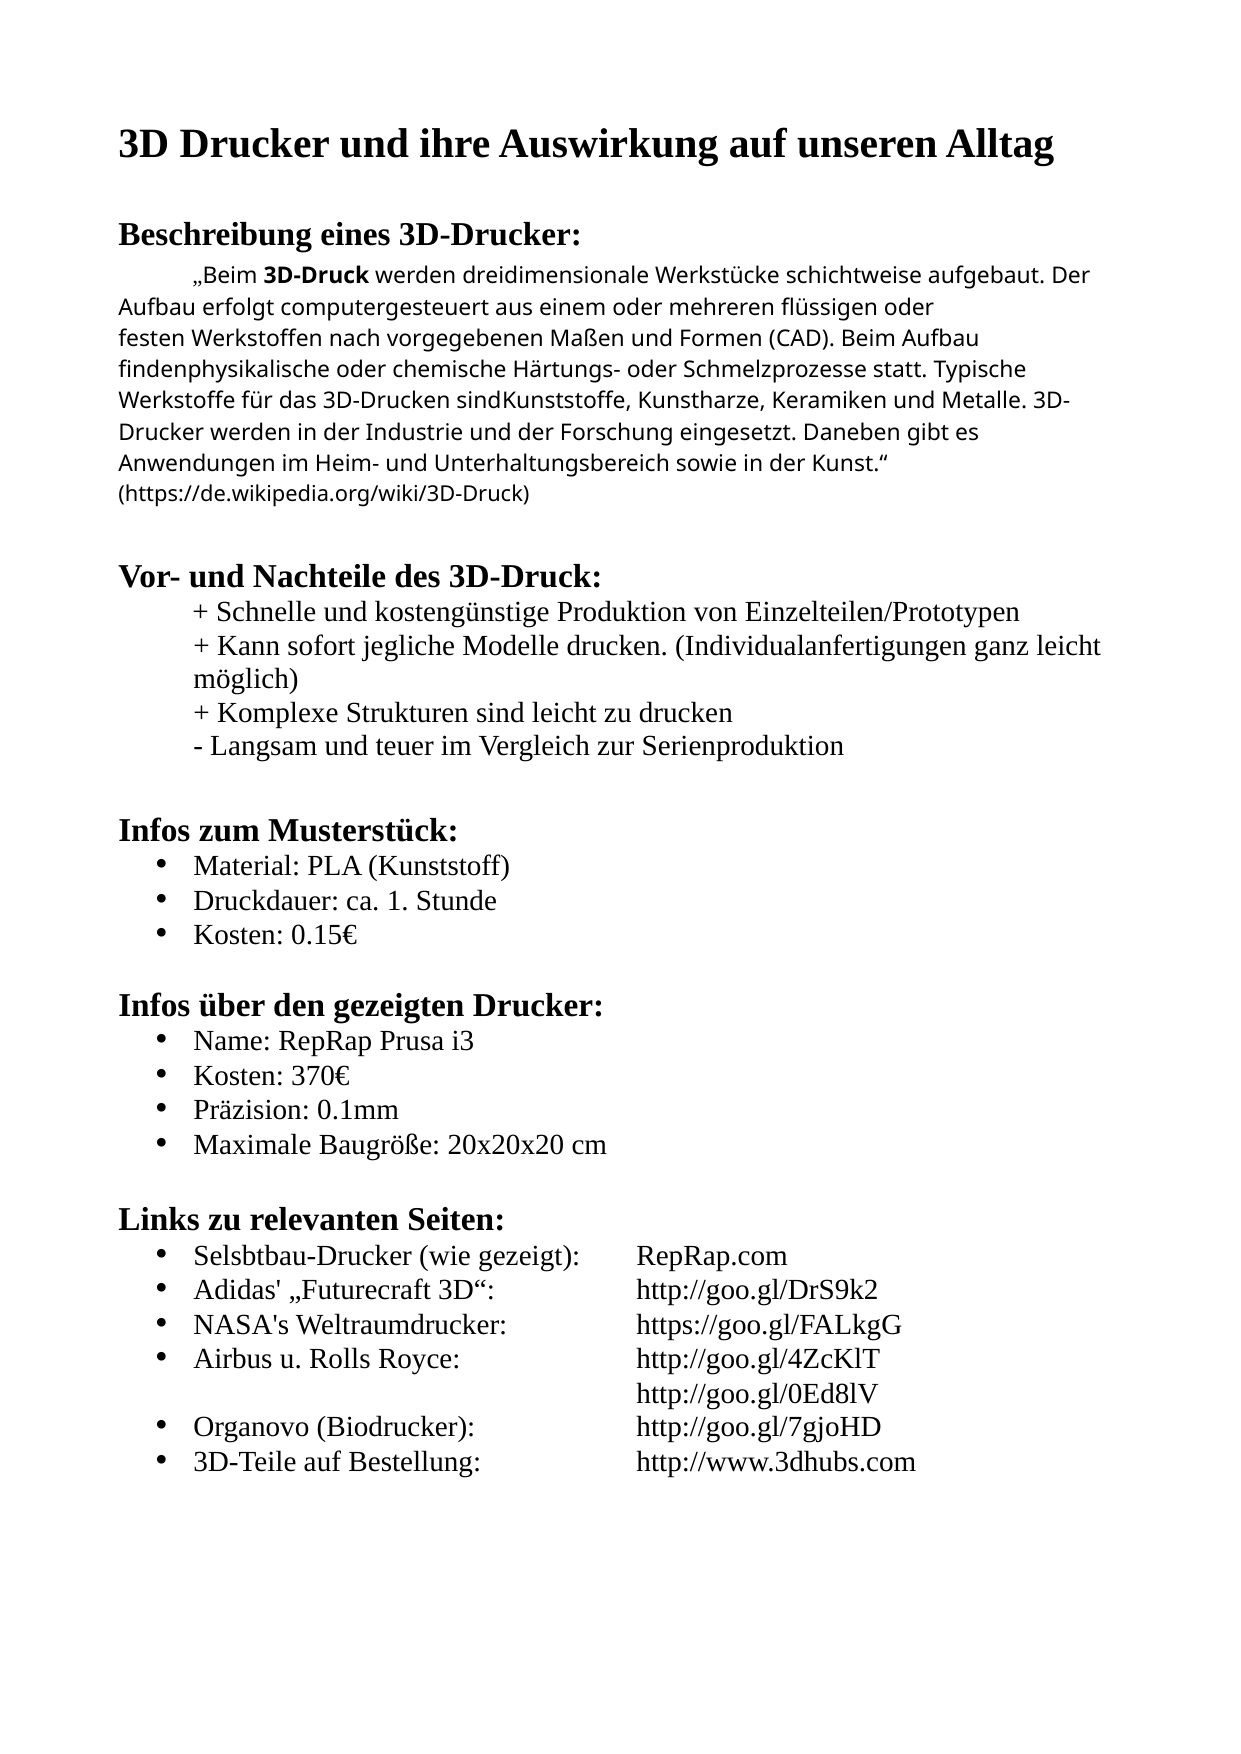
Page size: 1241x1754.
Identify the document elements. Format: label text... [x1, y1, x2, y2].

list Material: PLA (Kunststoff) [156, 848, 1122, 883]
list Selsbtbau-Drucker (wie gezeigt): RepRap.com [156, 1238, 1122, 1272]
list Name: RepRap Prusa i3 [156, 1023, 1122, 1058]
list + Kann sofort jegliche Modelle drucken. (Individualanfertigungen ganz leicht möglich) [156, 628, 1122, 695]
text Infos über den gezeigten Drucker: [118, 985, 1122, 1023]
list 3D-Teile auf Bestellung: http://www.3dhubs.com [156, 1444, 1122, 1478]
list NASA's Weltraumdrucker: https://goo.gl/FALkgG [156, 1307, 1122, 1341]
text + Schnelle und kostengünstige Produktion von Einzelteilen/Prototypen [118, 594, 1122, 628]
list Maximale Baugröße: 20x20x20 cm [156, 1127, 1122, 1161]
text Links zu relevanten Seiten: [118, 1200, 1122, 1238]
list Kosten: 370€ [156, 1058, 1122, 1092]
list Druckdauer: ca. 1. Stunde [156, 883, 1122, 917]
list + Komplexe Strukturen sind leicht zu drucken [156, 695, 1122, 728]
list Organovo (Biodrucker): http://goo.gl/7gjoHD [156, 1409, 1122, 1444]
list Präzision: 0.1mm [156, 1092, 1122, 1127]
text 3D Drucker und ihre Auswirkung auf unseren Alltag [118, 118, 1122, 166]
text Infos zum Musterstück: [118, 810, 1122, 848]
text „Beim 3D-Druck werden dreidimensionale Werkstücke schichtweise aufgebaut. Der Aufbau erfolgt computergesteuert aus einem oder mehreren flüssigen oder festen Werkstoffen nach vorgegebenen Maßen und Formen (CAD). Beim Aufbau findenphysikalische oder chemische Härtungs- oder Schmelzprozesse statt. Typische Werkstoffe für das 3D-Drucken sindKunststoffe, Kunstharze, Keramiken und Metalle. 3D-Drucker werden in der Industrie und der Forschung eingesetzt. Daneben gibt es Anwendungen im Heim- und Unterhaltungsbereich sowie in der Kunst.“ (https://de.wikipedia.org/wiki/3D-Druck) [118, 252, 1122, 508]
list - Langsam und teuer im Vergleich zur Serienproduktion [156, 728, 1122, 762]
list Kosten: 0.15€ [156, 917, 1122, 952]
list Adidas' „Futurecraft 3D“: http://goo.gl/DrS9k2 [156, 1272, 1122, 1307]
text Vor- und Nachteile des 3D-Druck: [118, 556, 1122, 594]
list Airbus u. Rolls Royce: http://goo.gl/4ZcKlT http://goo.gl/0Ed8lV [156, 1341, 1122, 1409]
text Beschreibung eines 3D-Drucker: [118, 214, 1122, 252]
